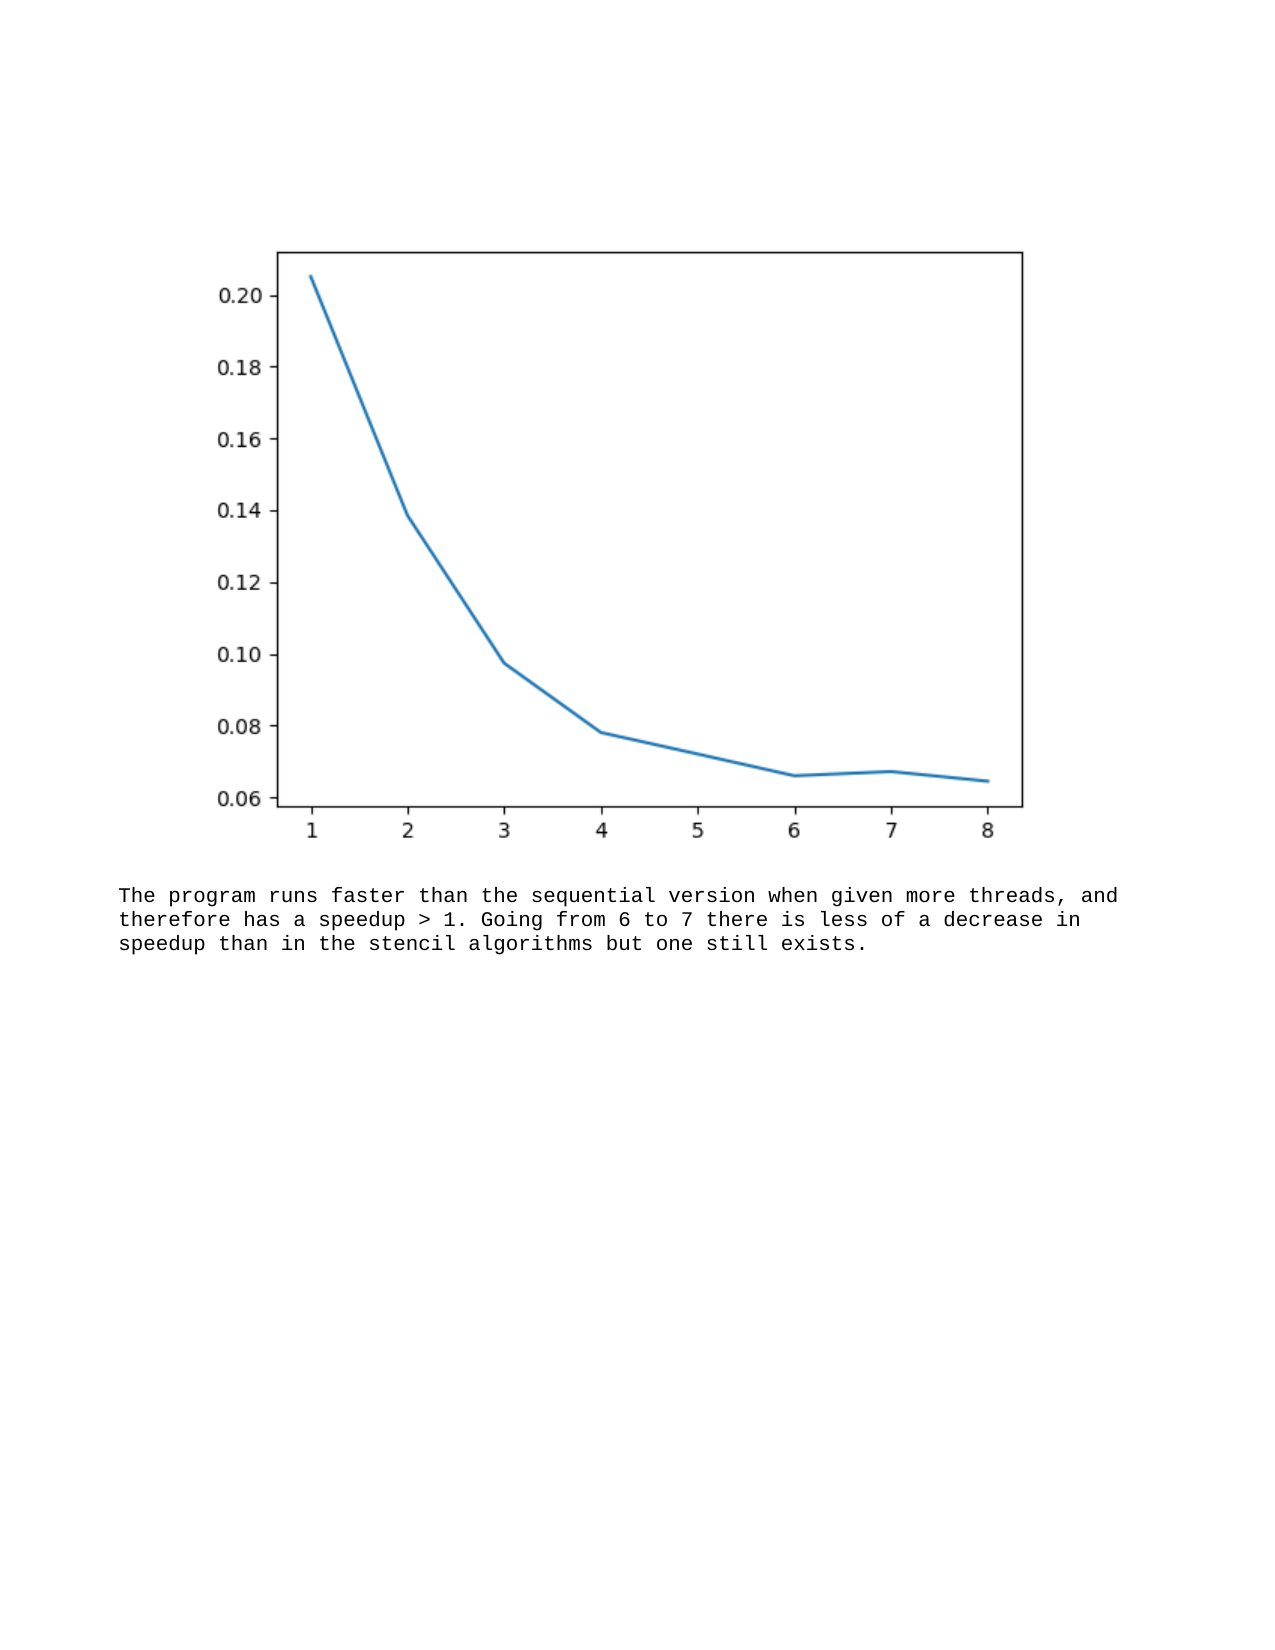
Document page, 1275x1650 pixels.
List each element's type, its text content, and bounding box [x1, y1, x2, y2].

text The program runs faster than the sequential version when given more threads, and therefore has a speedup > 1. Going from 6 to 7 there is less of a decrease in speedup than in the stencil algorithms but one still exists. [118, 165, 1157, 956]
picture [157, 165, 1118, 886]
